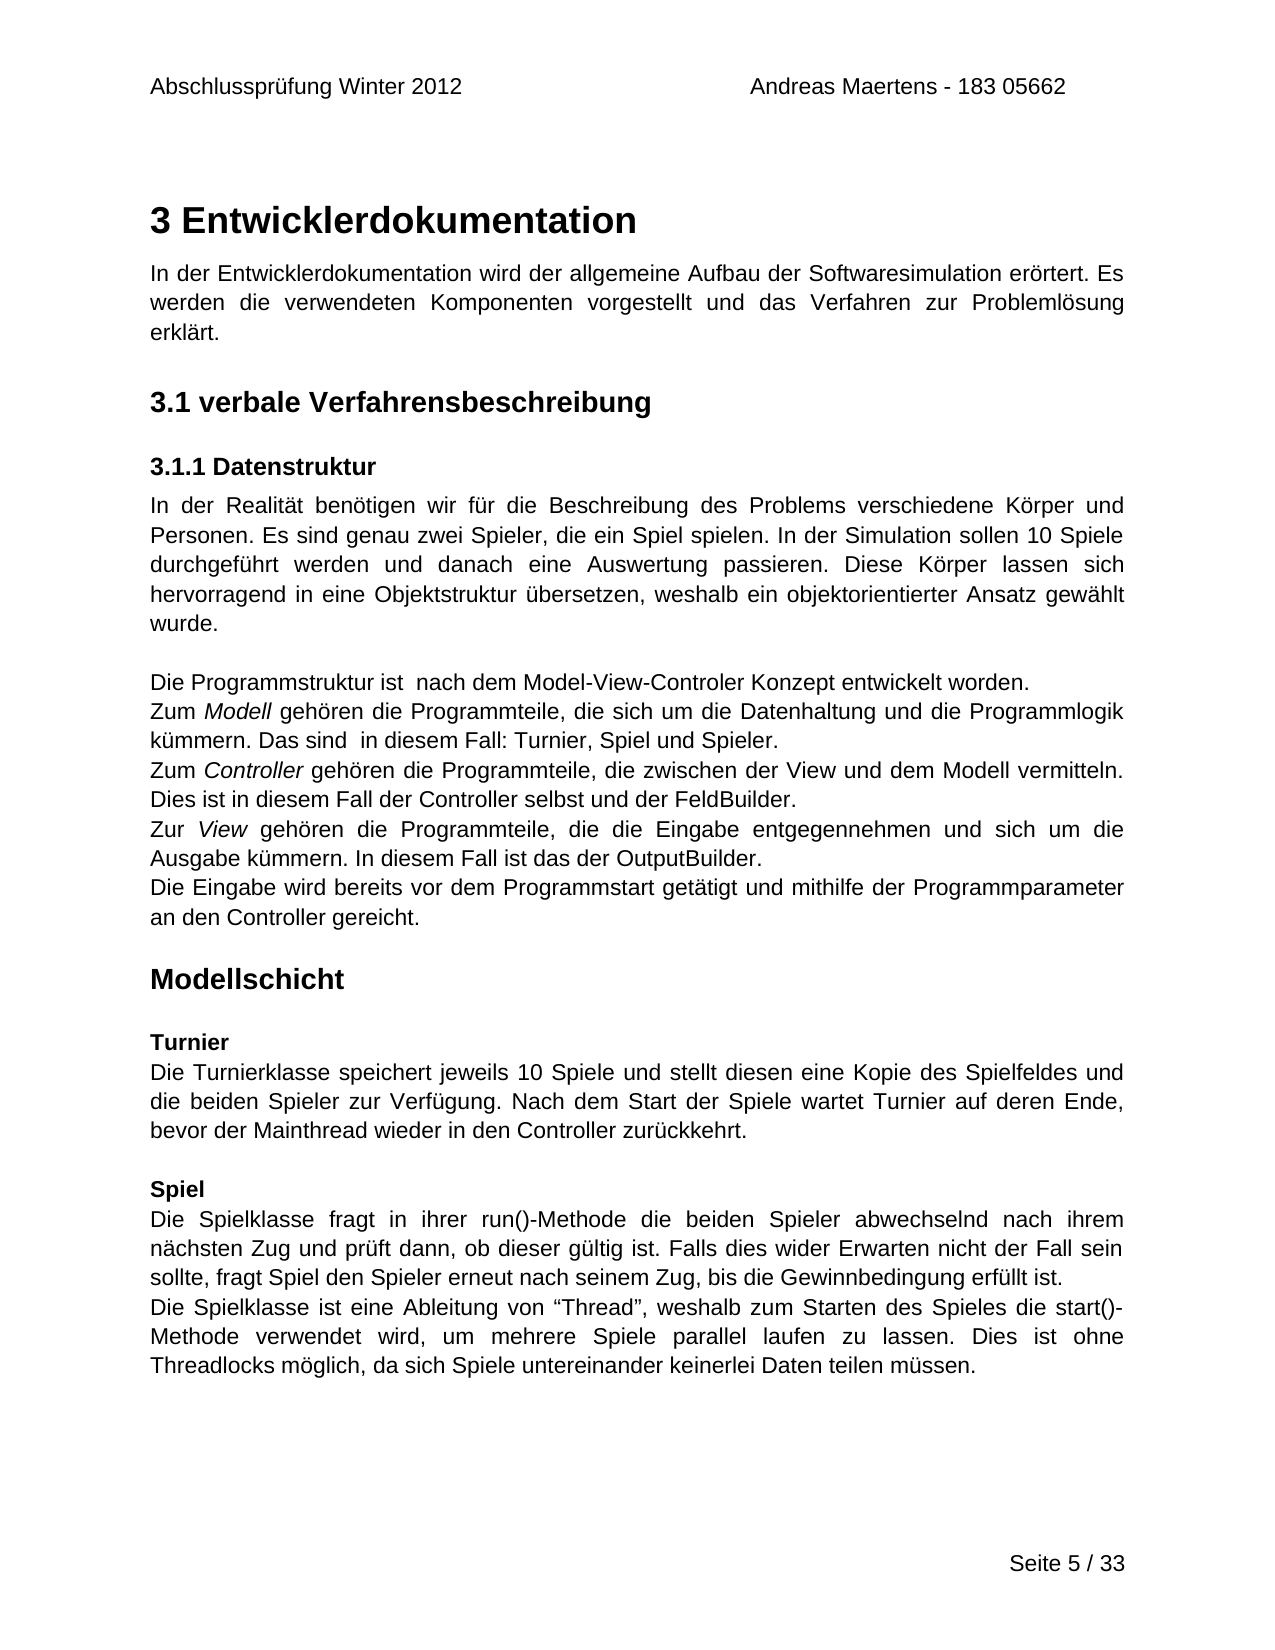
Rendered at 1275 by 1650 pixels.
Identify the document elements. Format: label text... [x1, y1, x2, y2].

text Spiel [150, 1177, 1125, 1202]
text In der Realität benötigen wir für die Beschreibung des Problems verschiedene Körper und Personen. Es sind genau zwei Spieler, die ein Spiel spielen. In der Simulation sollen 10 Spiele durchgeführt werden und danach eine Auswertung passieren. Diese Körper lassen sich hervorragend in eine Objektstruktur übersetzen, weshalb ein objektorientierter Ansatz gewählt wurde. [150, 493, 1125, 636]
text Zur View gehören die Programmteile, die die Eingabe entgegennehmen und sich um die Ausgabe kümmern. In diesem Fall ist das der OutputBuilder. [150, 816, 1125, 871]
text Zum Modell gehören die Programmteile, die sich um die Datenhaltung und die Programmlogik kümmern. Das sind in diesem Fall: Turnier, Spiel und Spieler. [150, 699, 1125, 754]
text Die Eingabe wird bereits vor dem Programmstart getätigt und mithilfe der Programmparameter an den Controller gereicht. [150, 875, 1125, 930]
subtitle 3.1 verbale Verfahrensbeschreibung [150, 386, 1125, 419]
subtitle 3 Entwicklerdokumentation [150, 200, 1125, 242]
text Modellschicht [150, 963, 1125, 996]
subtitle 3.1.1 Datenstruktur [150, 453, 1125, 481]
text In der Entwicklerdokumentation wird der allgemeine Aufbau der Softwaresimulation erörtert. Es werden die verwendeten Komponenten vorgestellt und das Verfahren zur Problemlösung erklärt. [150, 261, 1125, 345]
text Die Spielklasse fragt in ihrer run()-Methode die beiden Spieler abwechselnd nach ihrem nächsten Zug und prüft dann, ob dieser gültig ist. Falls dies wider Erwarten nicht der Fall sein sollte, fragt Spiel den Spieler erneut nach seinem Zug, bis die Gewinnbedingung erfüllt ist. [150, 1206, 1125, 1291]
text Die Spielklasse ist eine Ableitung von “Thread”, weshalb zum Starten des Spieles die start()-Methode verwendet wird, um mehrere Spiele parallel laufen zu lassen. Dies ist ohne Threadlocks möglich, da sich Spiele untereinander keinerlei Daten teilen müssen. [150, 1294, 1125, 1379]
text Zum Controller gehören die Programmteile, die zwischen der View und dem Modell vermitteln. Dies ist in diesem Fall der Controller selbst und der FeldBuilder. [150, 758, 1125, 813]
text Turnier [150, 1030, 1125, 1056]
text Die Programmstruktur ist nach dem Model-View-Controler Konzept entwickelt worden. [150, 669, 1125, 695]
text Die Turnierklasse speichert jeweils 10 Spiele und stellt diesen eine Kopie des Spielfeldes und die beiden Spieler zur Verfügung. Nach dem Start der Spiele wartet Turnier auf deren Ende, bevor der Mainthread wieder in den Controller zurückkehrt. [150, 1059, 1125, 1144]
